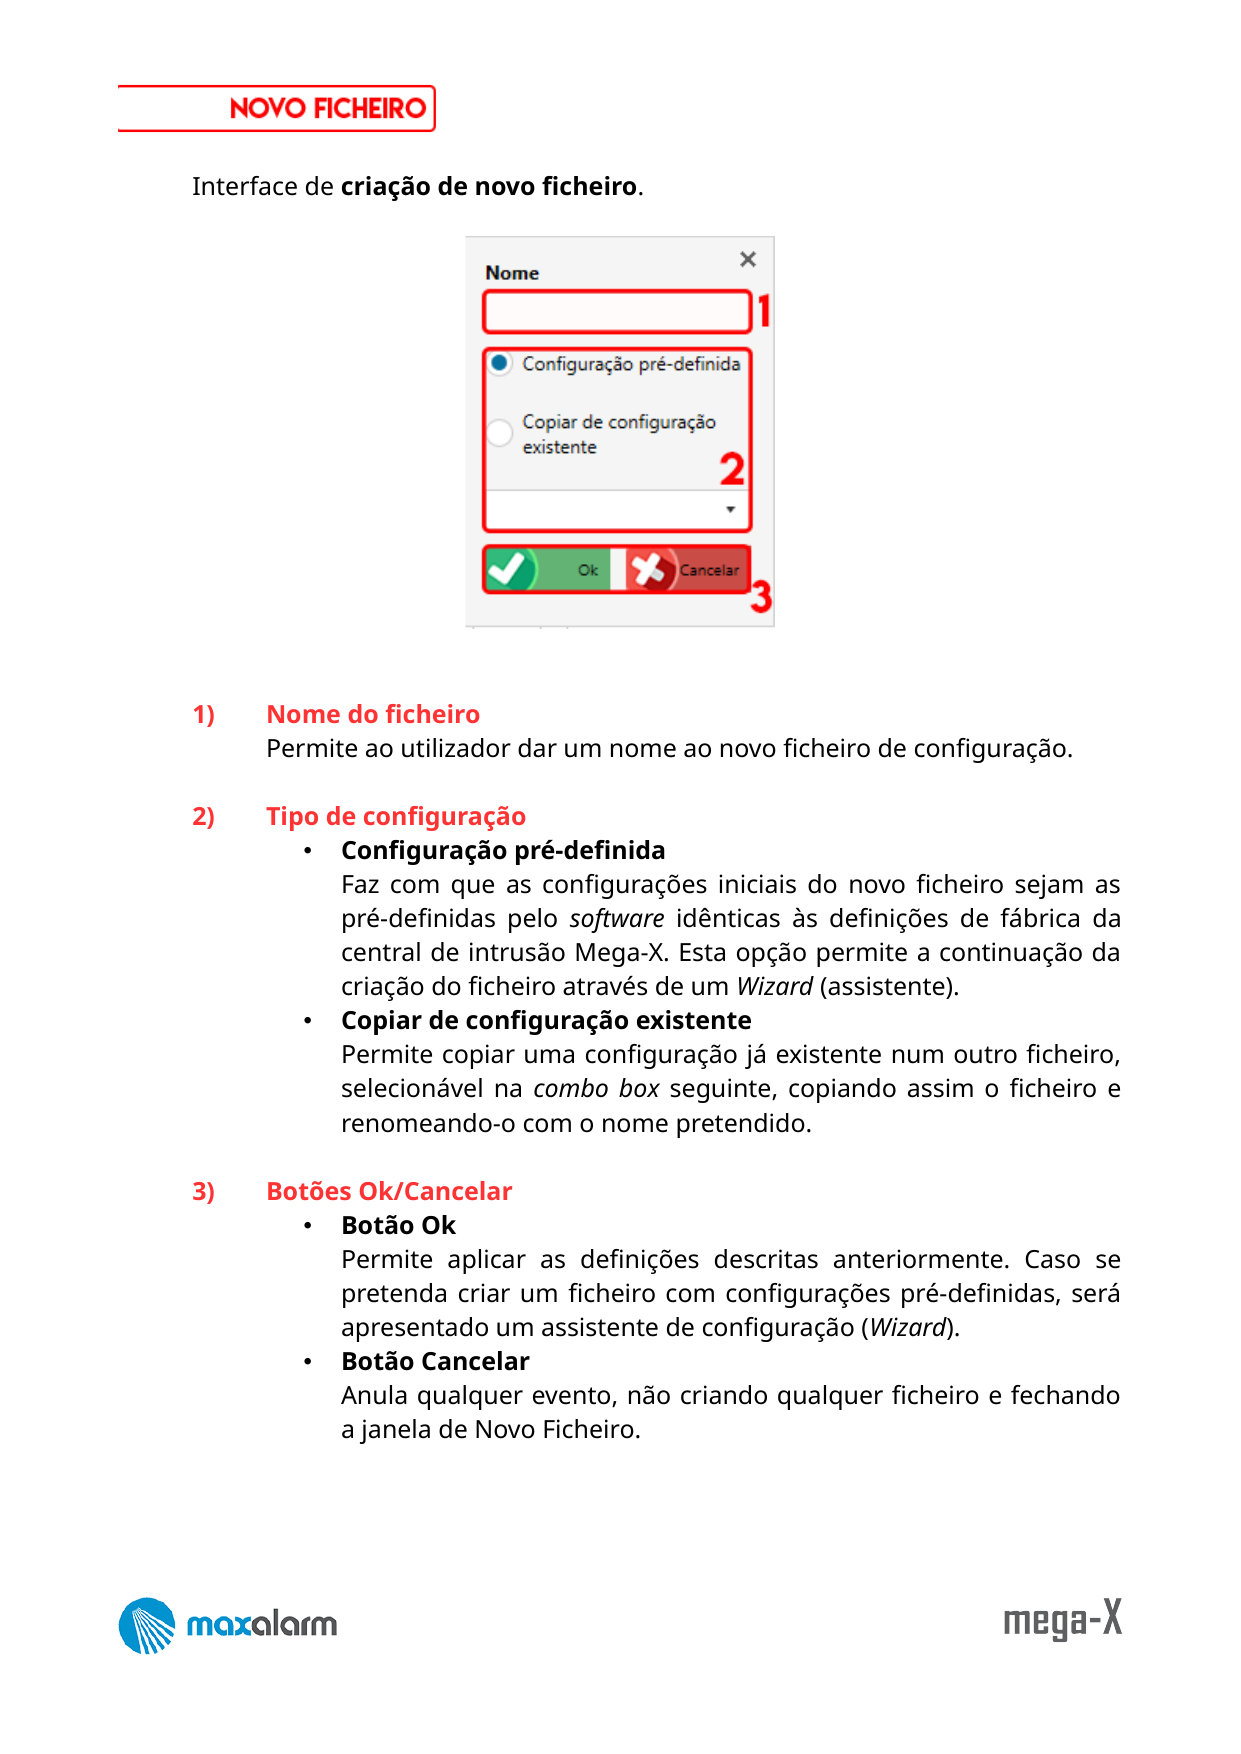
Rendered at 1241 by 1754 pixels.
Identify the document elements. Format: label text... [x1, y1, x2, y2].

picture [117, 1593, 339, 1663]
list Anula qualquer evento, não criando qualquer ficheiro e fechando a janela de Novo Ficheiro. [303, 1378, 1122, 1446]
list Nome do ficheiro [192, 696, 1122, 731]
picture [118, 76, 445, 140]
list Faz com que as configurações iniciais do novo ficheiro sejam as pré-definidas pelo software idênticas às definições de fábrica da central de intrusão Mega-X. Esta opção permite a continuação da criação do ficheiro através de um Wizard (assistente). [303, 867, 1122, 1003]
text Permite ao utilizador dar um nome ao novo ficheiro de configuração. [266, 731, 1122, 764]
list Copiar de configuração existente [303, 1003, 1122, 1037]
list Botão Ok [303, 1207, 1122, 1241]
list Permite copiar uma configuração já existente num outro ficheiro, selecionável na combo box seguinte, copiando assim o ficheiro e renomeando-o com o nome pretendido. [303, 1037, 1122, 1139]
picture [465, 236, 775, 629]
list Permite aplicar as definições descritas anteriormente. Caso se pretenda criar um ficheiro com configurações pré-definidas, será apresentado um assistente de configuração (Wizard). [303, 1241, 1122, 1344]
list Configuração pré-definida [303, 833, 1122, 867]
text Interface de criação de novo ficheiro. [192, 168, 1122, 202]
list Botões Ok/Cancelar [192, 1173, 1122, 1207]
list Tipo de configuração [192, 799, 1122, 833]
picture [998, 1595, 1126, 1645]
list Botão Cancelar [303, 1344, 1122, 1378]
